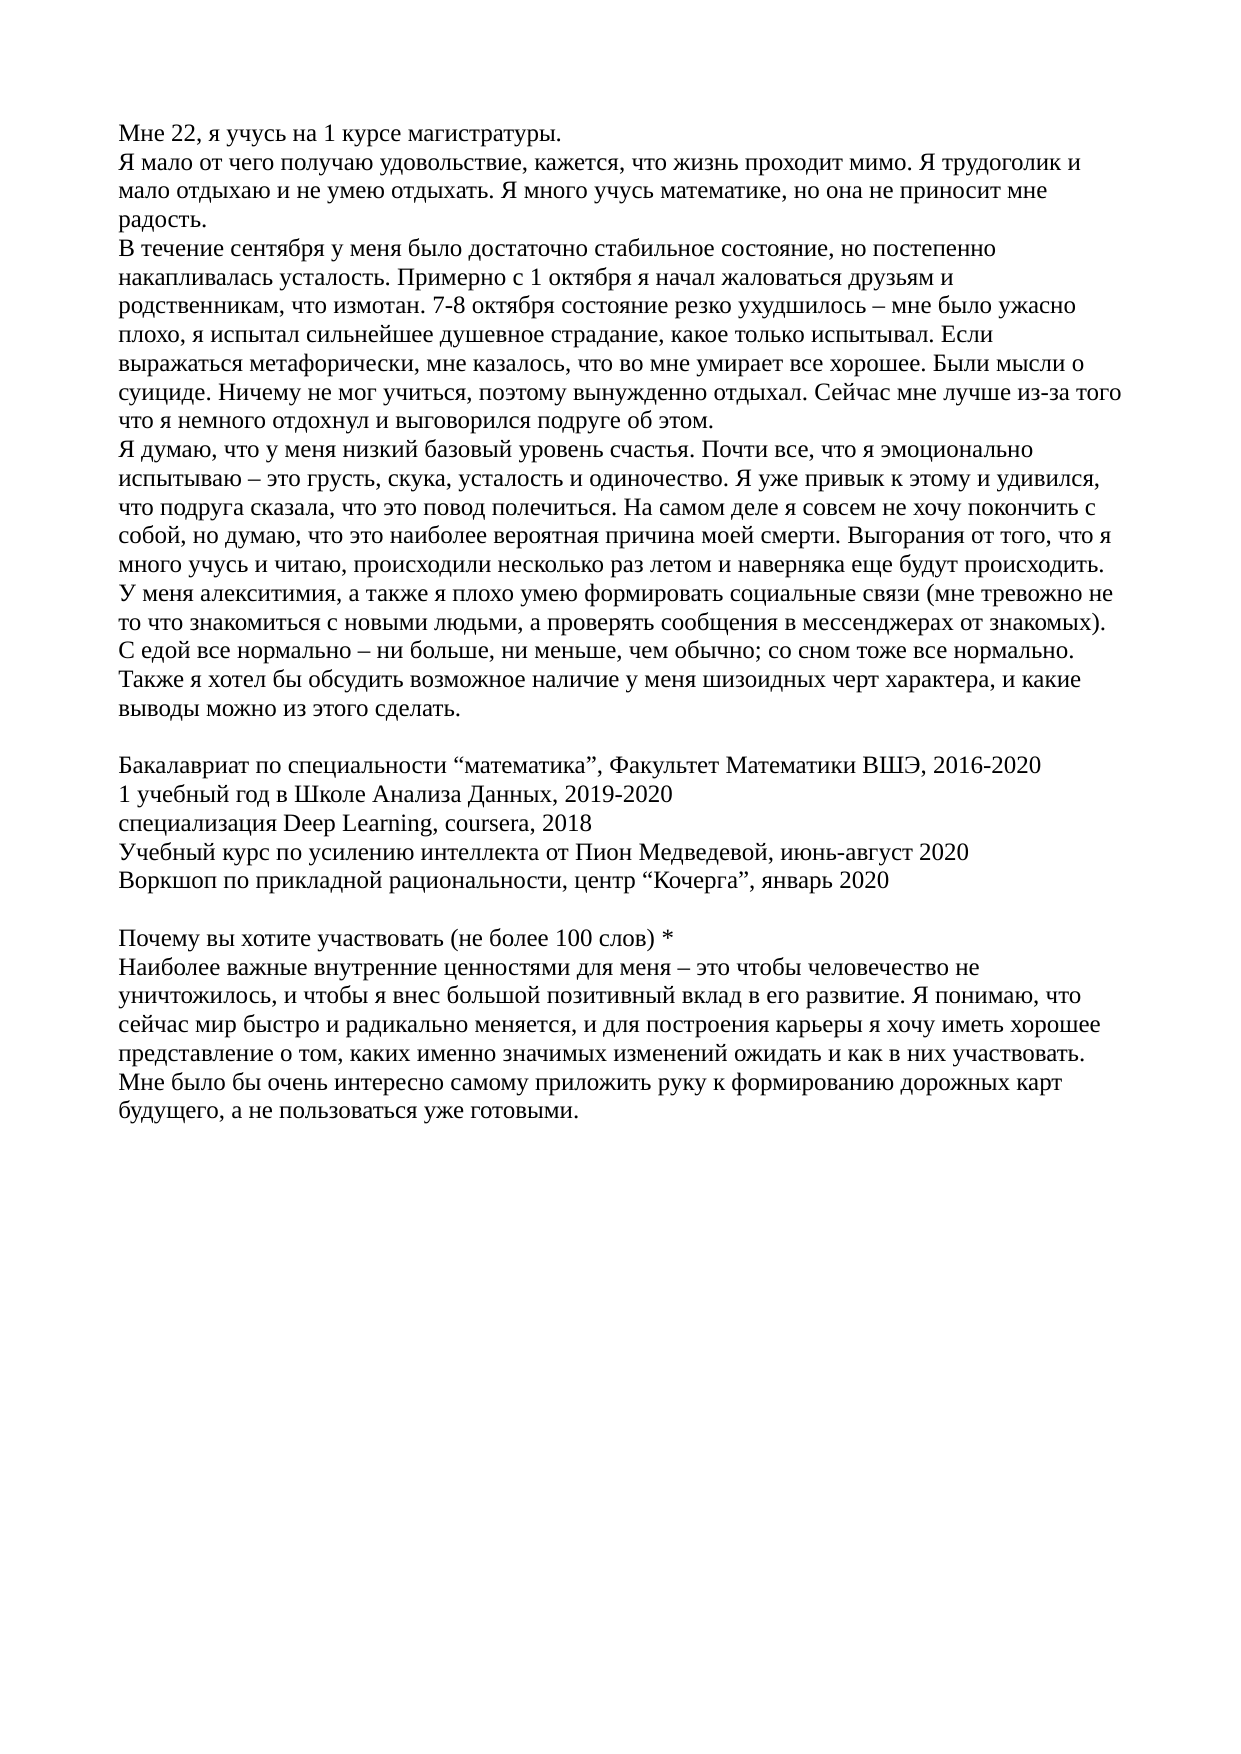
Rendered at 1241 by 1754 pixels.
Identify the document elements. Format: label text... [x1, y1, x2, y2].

text специализация Deep Learning, coursera, 2018 [118, 808, 1122, 837]
text Наиболее важные внутренние ценностями для меня – это чтобы человечество не уничтожилось, и чтобы я внес большой позитивный вклад в его развитие. Я понимаю, что сейчас мир быстро и радикально меняется, и для построения карьеры я хочу иметь хорошее представление о том, каких именно значимых изменений ожидать и как в них участвовать. Мне было бы очень интересно самому приложить руку к формированию дорожных карт будущего, а не пользоваться уже готовыми. [118, 952, 1122, 1124]
text 1 учебный год в Школе Анализа Данных, 2019-2020 [118, 779, 1122, 808]
text У меня алекситимия, а также я плохо умею формировать социальные связи (мне тревожно не то что знакомиться с новыми людьми, а проверять сообщения в мессенджерах от знакомых). [118, 578, 1122, 636]
text Воркшоп по прикладной рациональности, центр “Кочерга”, январь 2020 [118, 866, 1122, 894]
text Я думаю, что у меня низкий базовый уровень счастья. Почти все, что я эмоционально испытываю – это грусть, скука, усталость и одиночество. Я уже привык к этому и удивился, что подруга сказала, что это повод полечиться. На самом деле я совсем не хочу покончить с собой, но думаю, что это наиболее вероятная причина моей смерти. Выгорания от того, что я много учусь и читаю, происходили несколько раз летом и наверняка еще будут происходить. [118, 434, 1122, 578]
text Бакалавриат по специальности “математика”, Факультет Математики ВШЭ, 2016-2020 [118, 751, 1122, 779]
text Учебный курс по усилению интеллекта от Пион Медведевой, июнь-август 2020 [118, 837, 1122, 866]
text Также я хотел бы обсудить возможное наличие у меня шизоидных черт характера, и какие выводы можно из этого сделать. [118, 664, 1122, 722]
text С едой все нормально – ни больше, ни меньше, чем обычно; со сном тоже все нормально. [118, 636, 1122, 664]
text Мне 22, я учусь на 1 курсе магистратуры. [118, 118, 1122, 147]
text Почему вы хотите участвовать (не более 100 слов) * [118, 923, 1122, 952]
text В течение сентября у меня было достаточно стабильное состояние, но постепенно накапливалась усталость. Примерно с 1 октября я начал жаловаться друзьям и родственникам, что измотан. 7-8 октября состояние резко ухудшилось – мне было ужасно плохо, я испытал сильнейшее душевное страдание, какое только испытывал. Если выражаться метафорически, мне казалось, что во мне умирает все хорошее. Были мысли о суициде. Ничему не мог учиться, поэтому вынужденно отдыхал. Сейчас мне лучше из-за того что я немного отдохнул и выговорился подруге об этом. [118, 233, 1122, 434]
text Я мало от чего получаю удовольствие, кажется, что жизнь проходит мимо. Я трудоголик и мало отдыхаю и не умею отдыхать. Я много учусь математике, но она не приносит мне радость. [118, 147, 1122, 233]
